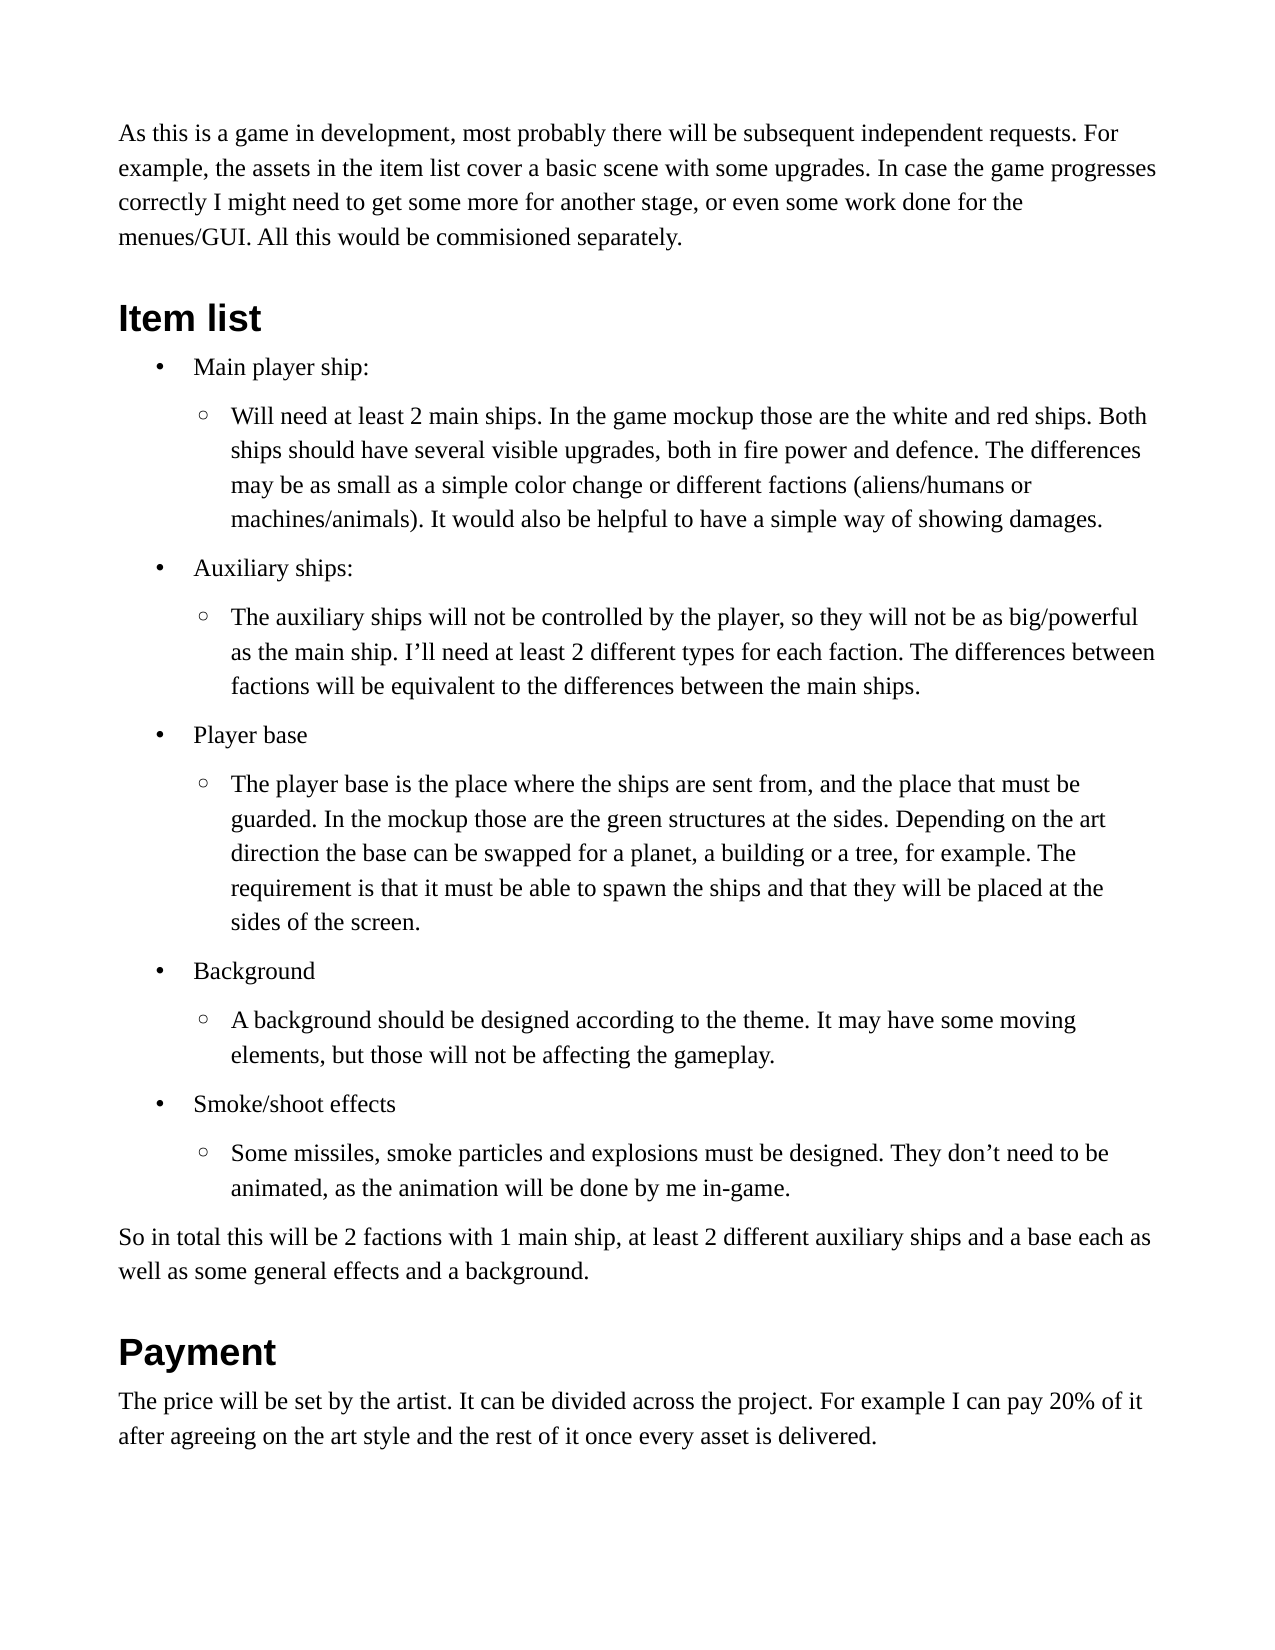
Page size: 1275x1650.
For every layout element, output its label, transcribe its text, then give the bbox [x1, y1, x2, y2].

subtitle Item list [118, 296, 1157, 339]
list Will need at least 2 main ships. In the game mockup those are the white and red ships. Both ships should have several visible upgrades, both in fire power and defence. The differences may be as small as a simple color change or different factions (aliens/humans or machines/animals). It would also be helpful to have a simple way of showing damages. [193, 401, 1157, 533]
list Player base [156, 720, 1157, 749]
list Auxiliary ships: [156, 553, 1157, 582]
subtitle Payment [118, 1330, 1157, 1374]
list Smoke/shoot effects [156, 1089, 1157, 1118]
list Background [156, 956, 1157, 985]
text As this is a game in development, most probably there will be subsequent independent requests. For example, the assets in the item list cover a basic scene with some upgrades. In case the game progresses correctly I might need to get some more for another stage, or even some work done for the menues/GUI. All this would be commisioned separately. [118, 118, 1157, 250]
list Some missiles, smoke particles and explosions must be designed. They don’t need to be animated, as the animation will be done by me in-game. [193, 1138, 1157, 1201]
text So in total this will be 2 factions with 1 main ship, at least 2 different auxiliary ships and a base each as well as some general effects and a background. [118, 1222, 1157, 1285]
list A background should be designed according to the theme. It may have some moving elements, but those will not be affecting the gameplay. [193, 1006, 1157, 1069]
list The player base is the place where the ships are sent from, and the place that must be guarded. In the mockup those are the green structures at the sides. Depending on the art direction the base can be swapped for a planet, a building or a tree, for example. The requirement is that it must be able to spawn the ships and that they will be placed at the sides of the screen. [193, 769, 1157, 936]
list Main player ship: [156, 352, 1157, 381]
list The auxiliary ships will not be controlled by the player, so they will not be as big/powerful as the main ship. I’ll need at least 2 different types for each faction. The differences between factions will be equivalent to the differences between the main ships. [193, 602, 1157, 700]
text The price will be set by the artist. It can be divided across the project. For example I can pay 20% of it after agreeing on the art style and the rest of it once every asset is delivered. [118, 1386, 1157, 1449]
